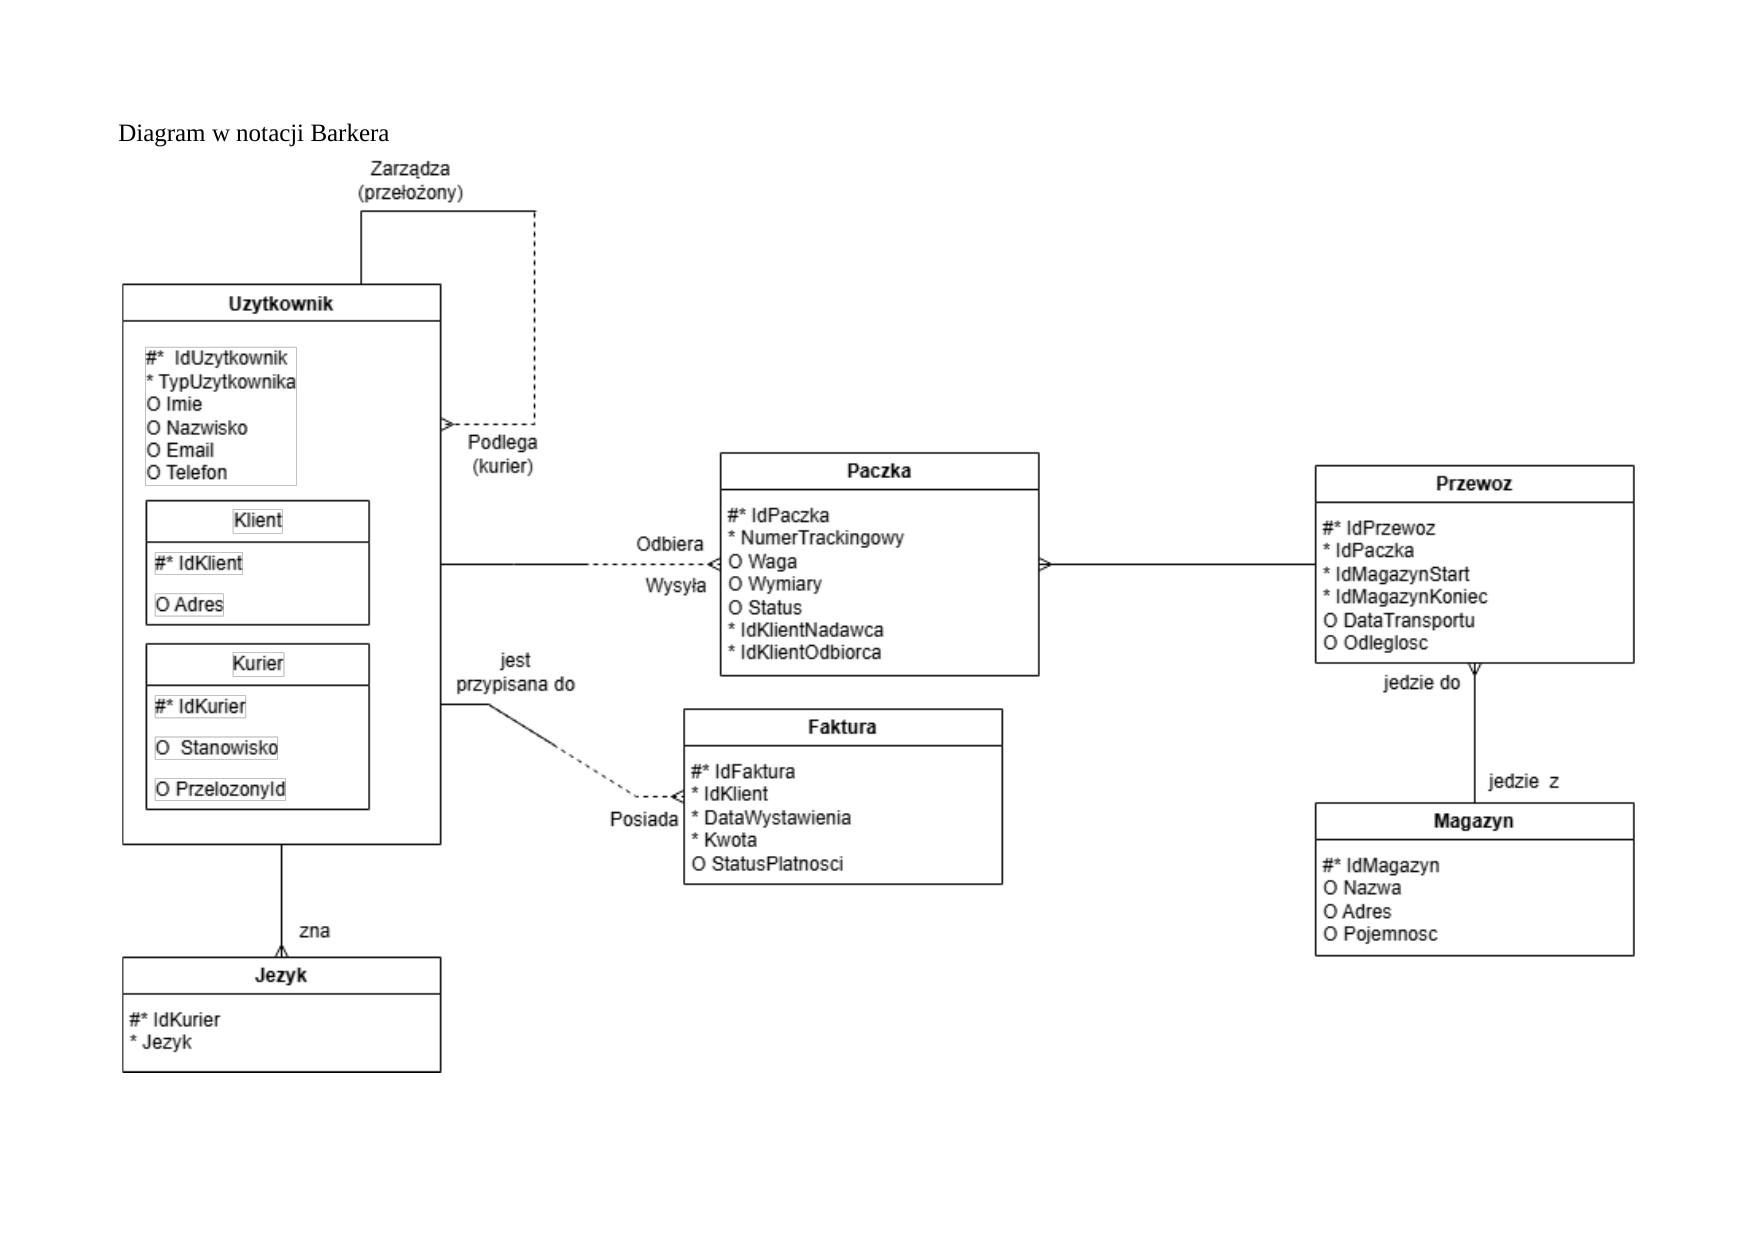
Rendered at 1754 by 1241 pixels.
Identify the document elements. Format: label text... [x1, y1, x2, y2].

picture [122, 147, 1635, 1073]
text Diagram w notacji Barkera [118, 118, 1636, 147]
